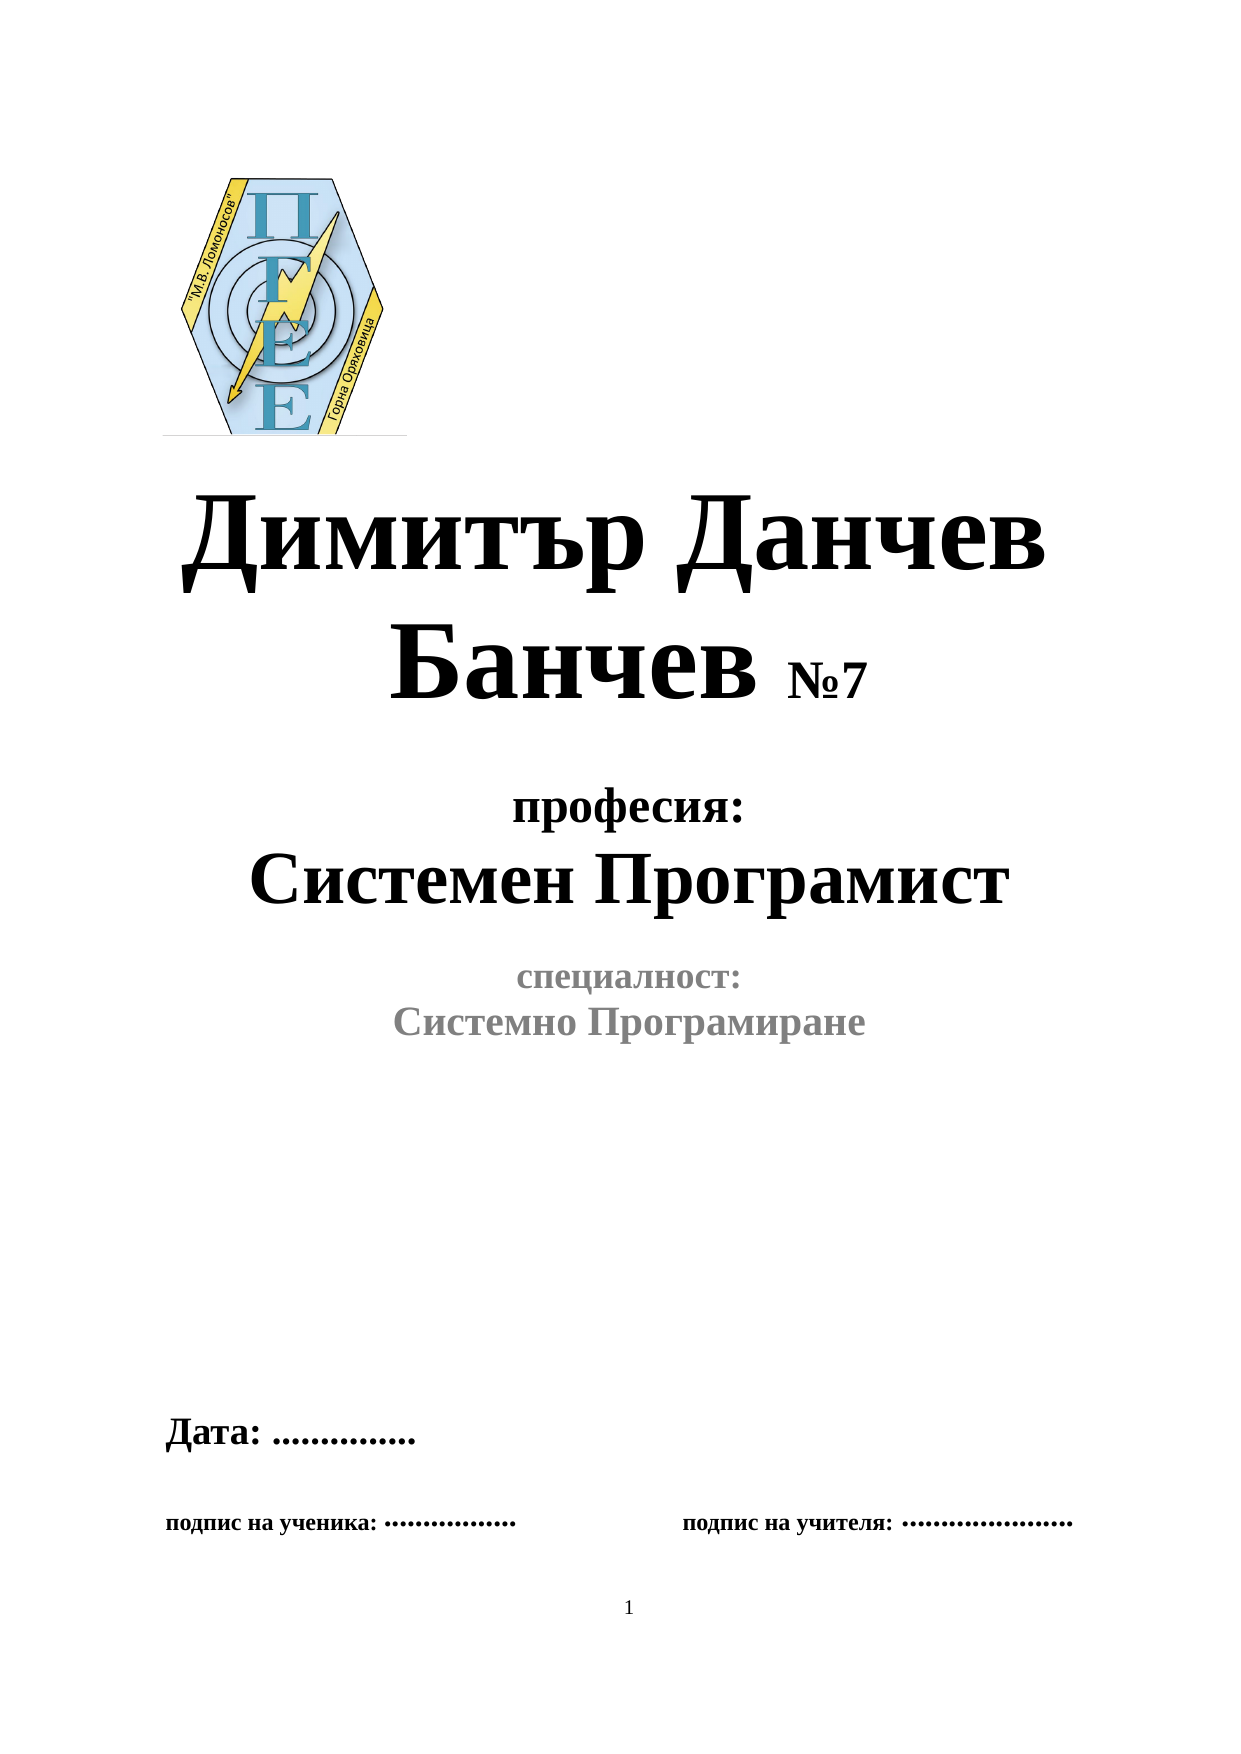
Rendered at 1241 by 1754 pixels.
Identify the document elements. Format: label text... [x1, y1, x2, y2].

text подпис на ученика: ................. подпис на учителя: ...................... [165, 1485, 1093, 1562]
text професия: [165, 776, 1093, 833]
text Димитър Данчев Банчев №7 [165, 464, 1093, 723]
text Дата: ............... [165, 1408, 1093, 1485]
text Системно Програмиране [165, 996, 1093, 1044]
text специалност: [165, 953, 1093, 996]
picture [162, 177, 407, 436]
text Системен Програмист [165, 833, 1093, 919]
